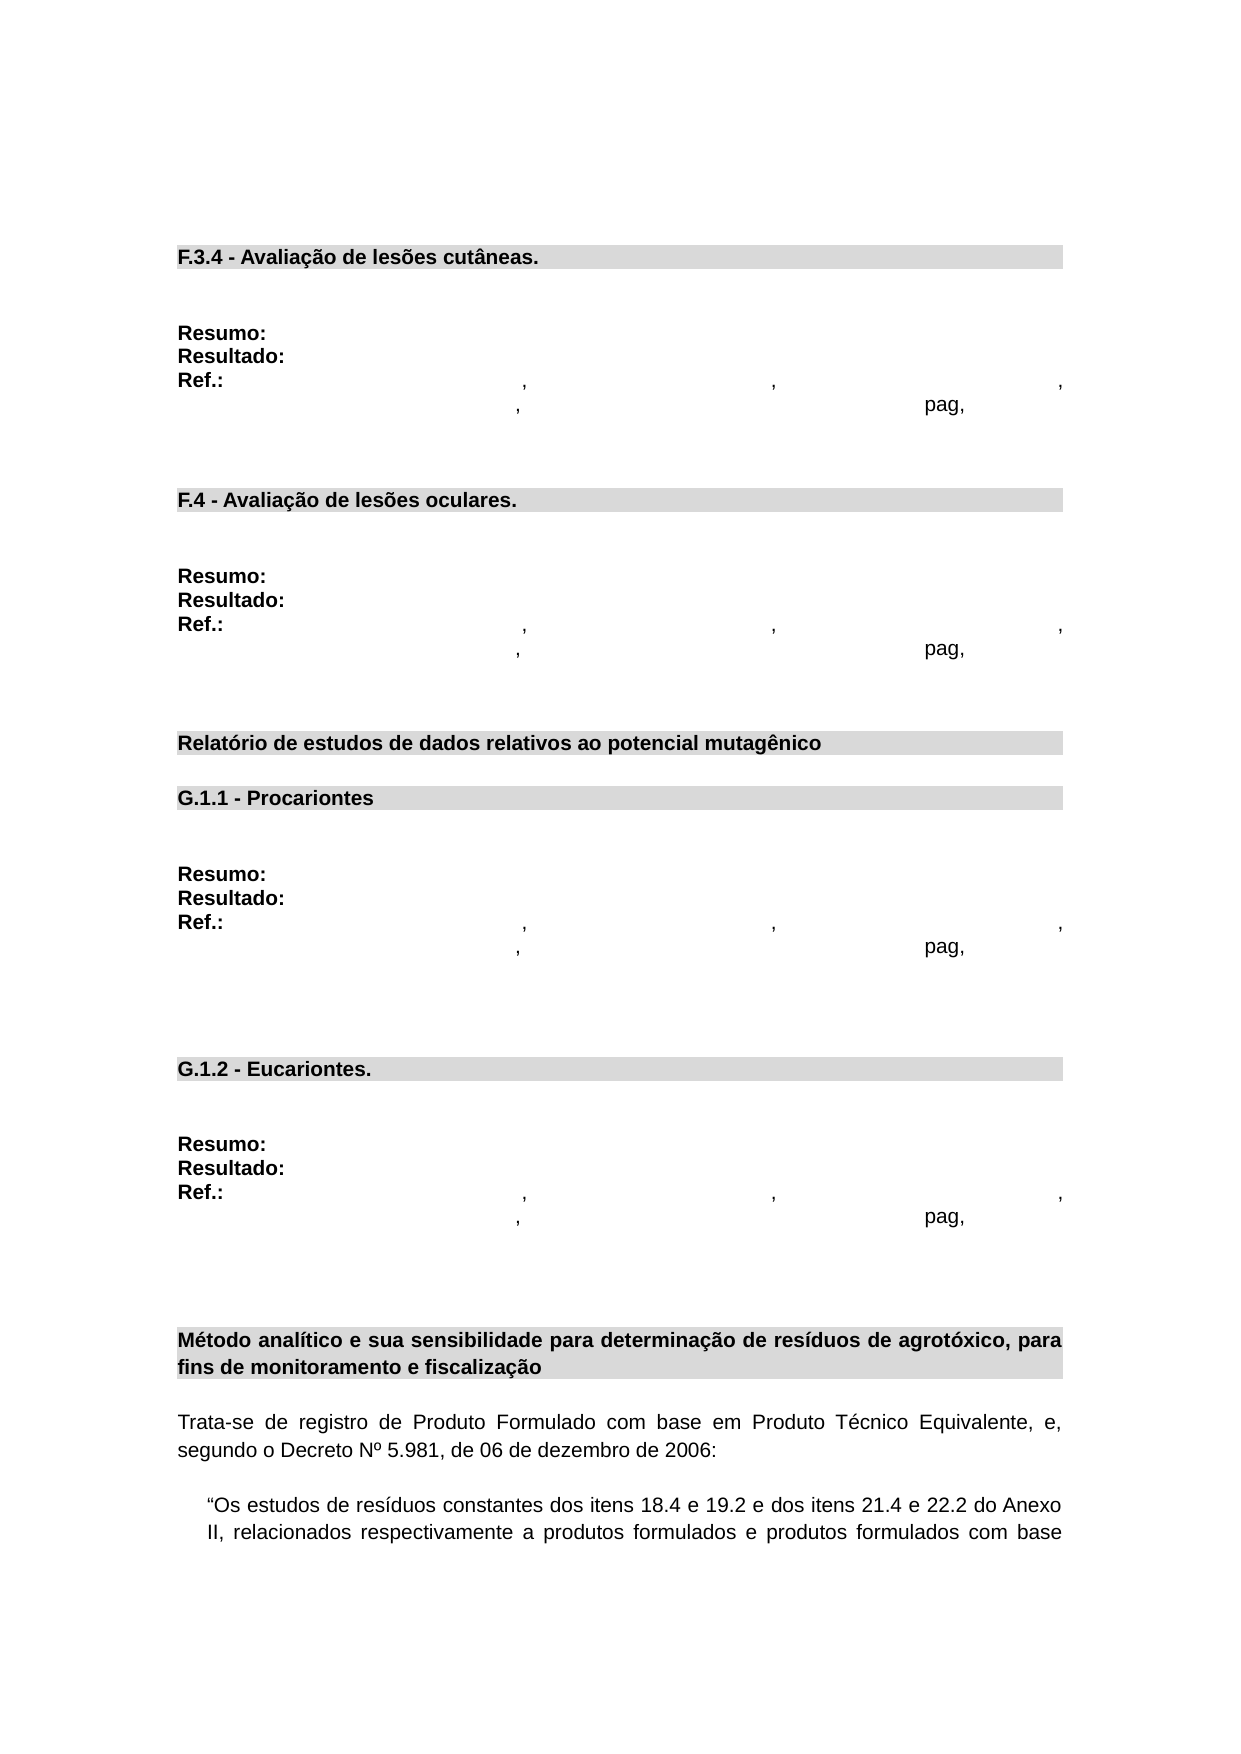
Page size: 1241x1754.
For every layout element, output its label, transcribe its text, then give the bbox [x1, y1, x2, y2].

text </for> [177, 1005, 1063, 1029]
text </for> [177, 1276, 1063, 1300]
text </for> [177, 707, 1063, 731]
text Trata-se de registro de Produto Formulado com base em Produto Técnico Equivalente, e, segundo o Decreto Nº 5.981, de 06 de dezembro de 2006: [177, 1410, 1063, 1461]
text G.1.1 - Procariontes [177, 786, 1063, 810]
text <for each="study in studies(o, 'Potencial genotóxico para eucariontes')"> [177, 1108, 1063, 1132]
list Ref.: <study.reference>, <study.name>,<study.laboratory_id.name>, <study.director_author_id.name>, <study.number_of_pages> pag, <if test="study.end_date"><formatLang(study.end_date,date=True)></if> [177, 909, 1063, 981]
text Resumo: <insert_html(study.summary_pt)> [177, 1132, 1063, 1156]
text Método analítico e sua sensibilidade para determinação de resíduos de agrotóxico, para fins de monitoramento e fiscalização [177, 1327, 1063, 1379]
text <for each="study in studies(o, 'Toxicidade cutânea aguda para ratos')"> [177, 296, 1063, 320]
text F.4 - Avaliação de lesões oculares. [177, 488, 1063, 512]
text Resultado: <insert_html(study.result_pt)> [177, 344, 1063, 368]
text Resultado: <insert_html(study.result_pt)> [177, 886, 1063, 909]
text Resultado: <insert_html(study.result_pt)> [177, 1156, 1063, 1180]
list Ref.: <study.reference>, <study.name>,<study.laboratory_id.name>, <study.director_author_id.name>, <study.number_of_pages> pag, <if test="study.end_date"><formatLang(study.end_date,date=True)></if> [177, 368, 1063, 440]
text <for each="study in studies(o, 'Potencial genotóxico para procariontes')"> [177, 838, 1063, 862]
text Resultado: <insert_html(study.result_pt)> [177, 587, 1063, 611]
text Resumo: <insert_html(study.summary_pt)> [177, 862, 1063, 886]
text </for> [177, 464, 1063, 488]
text Resumo: <insert_html(study.summary_pt)> [177, 320, 1063, 344]
text “Os estudos de resíduos constantes dos itens 18.4 e 19.2 e dos itens 21.4 e 22.2 do Anexo II, relacionados respectivamente a produtos formulados e produtos formulados com base [207, 1492, 1063, 1544]
list Ref.: <study.reference>, <study.name>,<study.laboratory_id.name>, <study.director_author_id.name>, <study.number_of_pages> pag, <if test="study.end_date"><formatLang(study.end_date,date=True)></if> [177, 1180, 1063, 1252]
list Ref.: <study.reference>, <study.name>,<study.laboratory_id.name>, <study.director_author_id.name>, <study.number_of_pages> pag, <if test="study.end_date"><formatLang(study.end_date,date=True)></if> [177, 611, 1063, 683]
text G.1.2 - Eucariontes. [177, 1057, 1063, 1081]
text Resumo: <insert_html(study.summary_pt)> [177, 563, 1063, 587]
text Relatório de estudos de dados relativos ao potencial mutagênico [177, 731, 1063, 755]
text <for each="study in studies(o, 'Irritação ocular curto prazo (coelhos)')"> [177, 539, 1063, 563]
text F.3.4 - Avaliação de lesões cutâneas. [177, 245, 1063, 269]
